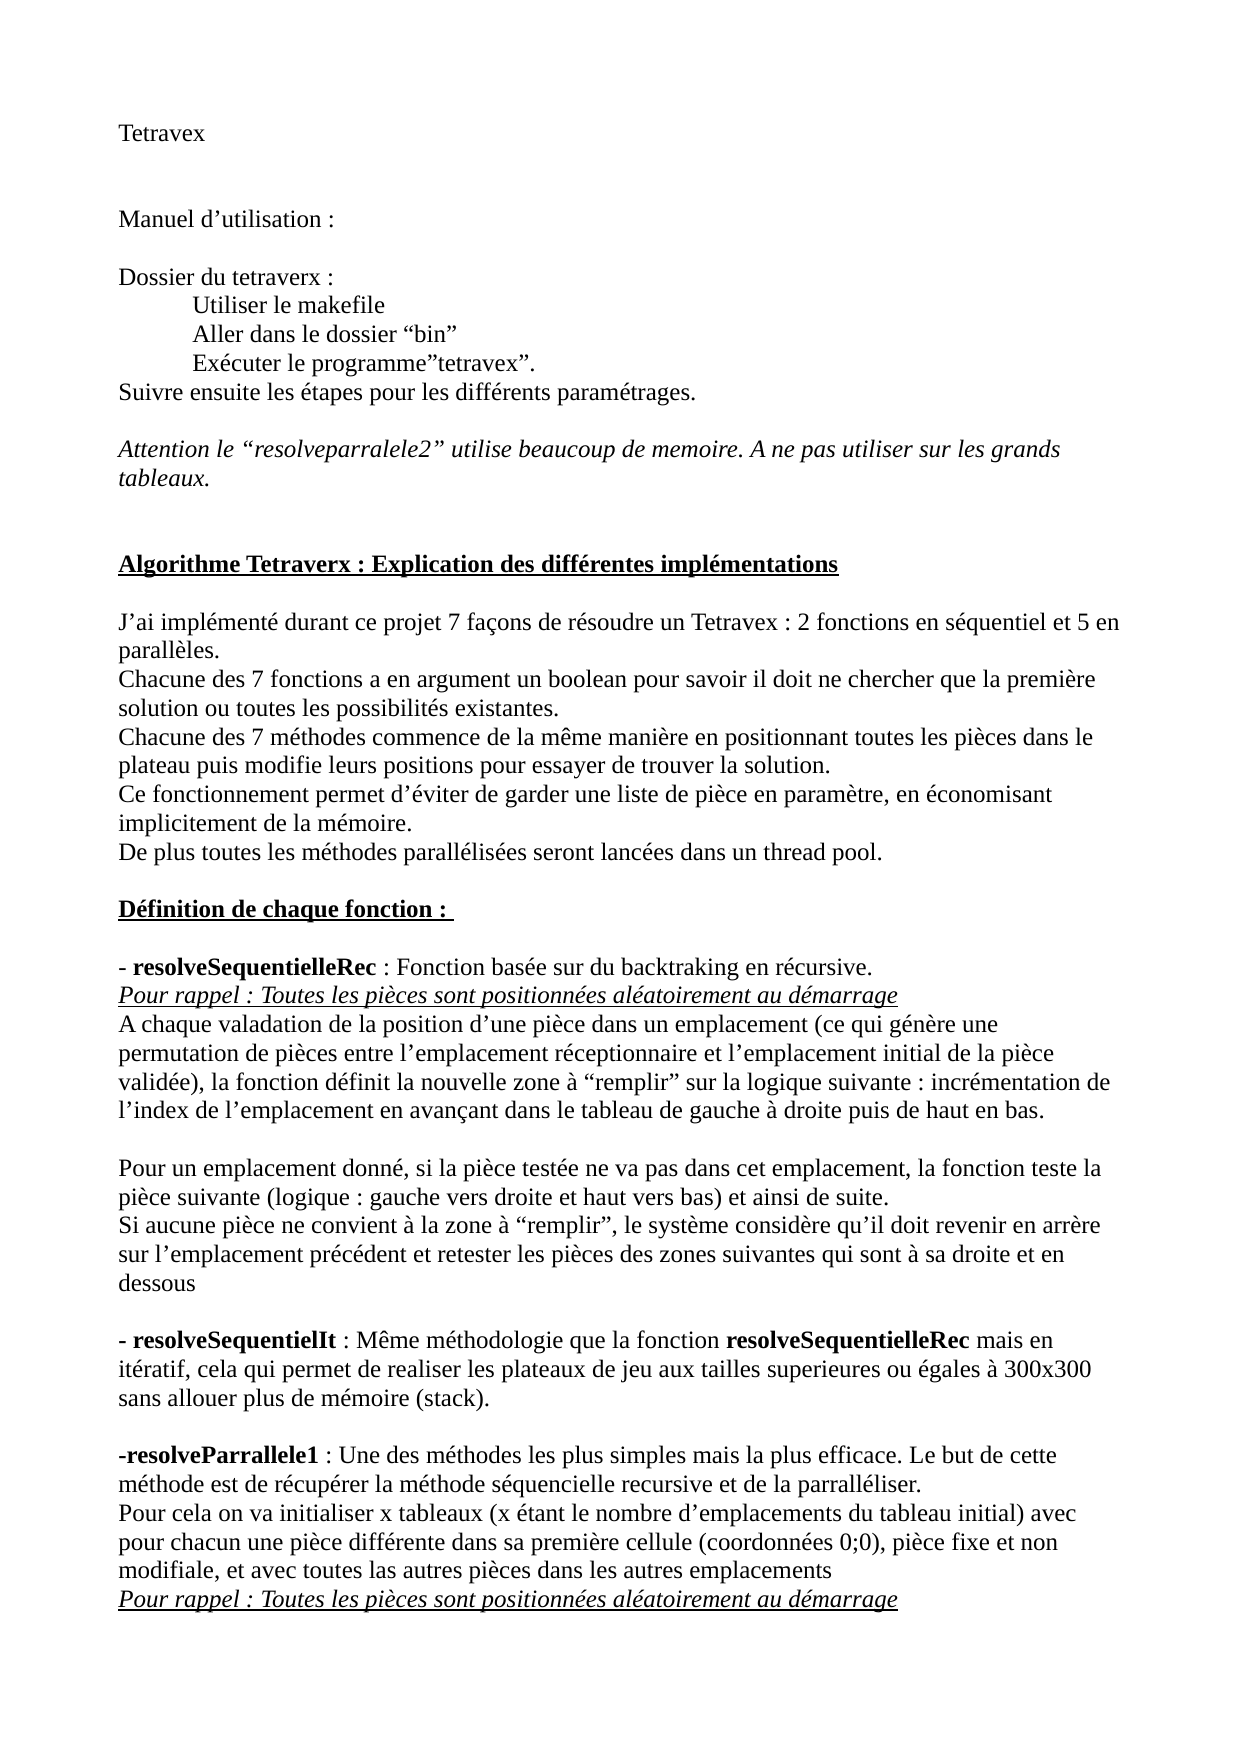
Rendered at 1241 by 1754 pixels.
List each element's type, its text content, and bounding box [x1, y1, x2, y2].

text Pour cela on va initialiser x tableaux (x étant le nombre d’emplacements du tableau initial) avec pour chacun une pièce différente dans sa première cellule (coordonnées 0;0), pièce fixe et non modifiale, et avec toutes las autres pièces dans les autres emplacements [118, 1498, 1122, 1584]
text A chaque valadation de la position d’une pièce dans un emplacement (ce qui génère une permutation de pièces entre l’emplacement réceptionnaire et l’emplacement initial de la pièce validée), la fonction définit la nouvelle zone à “remplir” sur la logique suivante : incrémentation de l’index de l’emplacement en avançant dans le tableau de gauche à droite puis de haut en bas. [118, 1009, 1122, 1124]
text Chacune des 7 méthodes commence de la même manière en positionnant toutes les pièces dans le plateau puis modifie leurs positions pour essayer de trouver la solution. [118, 722, 1122, 779]
text J’ai implémenté durant ce projet 7 façons de résoudre un Tetravex : 2 fonctions en séquentiel et 5 en parallèles. [118, 607, 1122, 664]
text Pour rappel : Toutes les pièces sont positionnées aléatoirement au démarrage [118, 981, 1122, 1009]
text Définition de chaque fonction : [118, 894, 1122, 923]
text - resolveSequentielIt : Même méthodologie que la fonction resolveSequentielleRec mais en itératif, cela qui permet de realiser les plateaux de jeu aux tailles superieures ou égales à 300x300 sans allouer plus de mémoire (stack). [118, 1326, 1122, 1412]
text - resolveSequentielleRec : Fonction basée sur du backtraking en récursive. [118, 952, 1122, 981]
text Pour rappel : Toutes les pièces sont positionnées aléatoirement au démarrage [118, 1584, 1122, 1613]
text Pour un emplacement donné, si la pièce testée ne va pas dans cet emplacement, la fonction teste la pièce suivante (logique : gauche vers droite et haut vers bas) et ainsi de suite. [118, 1153, 1122, 1211]
text Aller dans le dossier “bin” [118, 319, 1122, 348]
text Suivre ensuite les étapes pour les différents paramétrages. [118, 377, 1122, 406]
text -resolveParrallele1 : Une des méthodes les plus simples mais la plus efficace. Le but de cette méthode est de récupérer la méthode séquencielle recursive et de la parralléliser. [118, 1441, 1122, 1498]
text Utiliser le makefile [118, 291, 1122, 319]
text Chacune des 7 fonctions a en argument un boolean pour savoir il doit ne chercher que la première solution ou toutes les possibilités existantes. [118, 664, 1122, 722]
text Dossier du tetraverx : [118, 262, 1122, 291]
text Ce fonctionnement permet d’éviter de garder une liste de pièce en paramètre, en économisant implicitement de la mémoire. [118, 779, 1122, 837]
text Exécuter le programme”tetravex”. [118, 348, 1122, 377]
text De plus toutes les méthodes parallélisées seront lancées dans un thread pool. [118, 837, 1122, 866]
text Algorithme Tetraverx : Explication des différentes implémentations [118, 549, 1122, 578]
text Tetravex [118, 118, 1122, 147]
text Manuel d’utilisation : [118, 204, 1122, 233]
text Si aucune pièce ne convient à la zone à “remplir”, le système considère qu’il doit revenir en arrère sur l’emplacement précédent et retester les pièces des zones suivantes qui sont à sa droite et en dessous [118, 1211, 1122, 1297]
text Attention le “resolveparralele2” utilise beaucoup de memoire. A ne pas utiliser sur les grands tableaux. [118, 434, 1122, 492]
